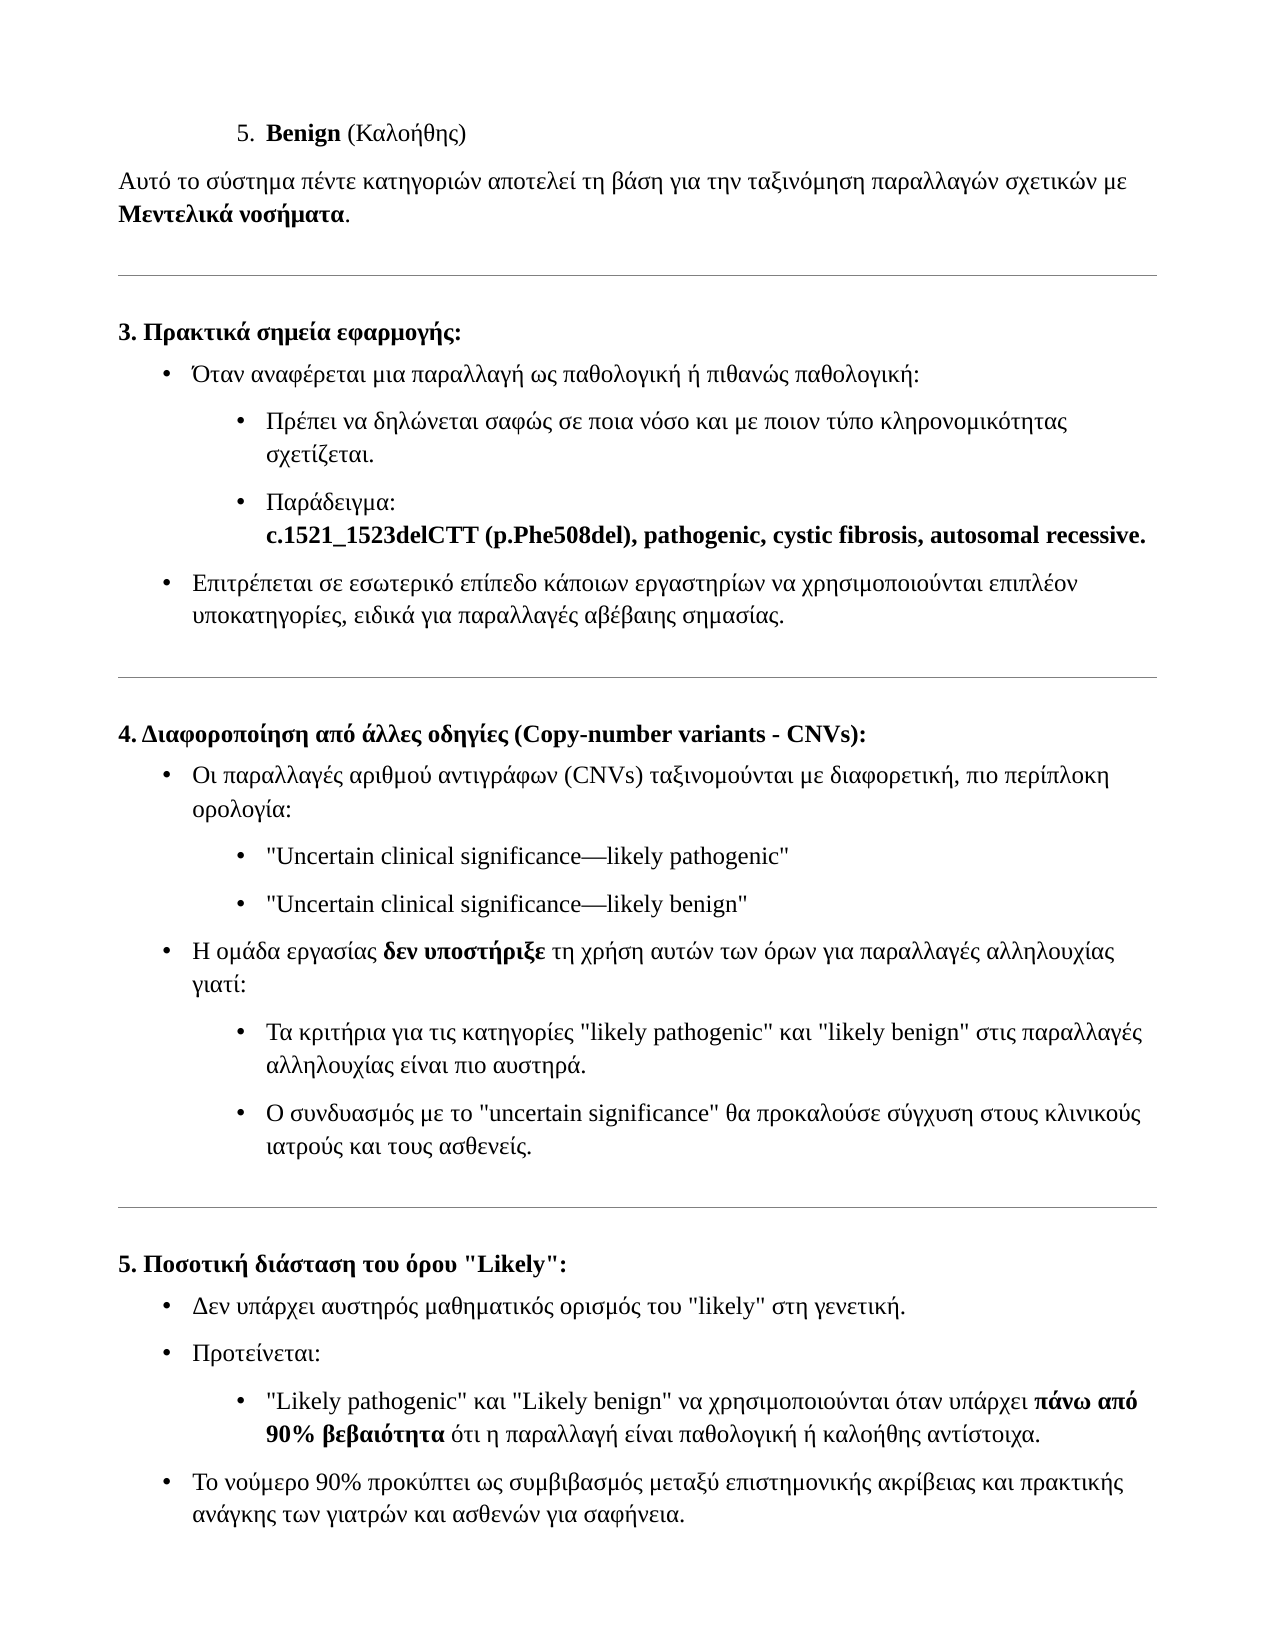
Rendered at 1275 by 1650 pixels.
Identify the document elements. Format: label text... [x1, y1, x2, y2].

list "Likely pathogenic" και "Likely benign" να χρησιμοποιούνται όταν υπάρχει πάνω από 90% βεβαιότητα ότι η παραλλαγή είναι παθολογική ή καλοήθης αντίστοιχα. [236, 1386, 1157, 1448]
subtitle 3. Πρακτικά σημεία εφαρμογής: [118, 317, 1157, 346]
list Προτείνεται: [162, 1338, 1157, 1367]
list Όταν αναφέρεται μια παραλλαγή ως παθολογική ή πιθανώς παθολογική: [162, 359, 1157, 387]
list Ο συνδυασμός με το "uncertain significance" θα προκαλούσε σύγχυση στους κλινικούς ιατρούς και τους ασθενείς. [236, 1098, 1157, 1159]
subtitle 5. Ποσοτική διάσταση του όρου "Likely": [118, 1249, 1157, 1278]
list Δεν υπάρχει αυστηρός μαθηματικός ορισμός του "likely" στη γενετική. [162, 1291, 1157, 1319]
subtitle 4. Διαφοροποίηση από άλλες οδηγίες (Copy-number variants - CNVs): [118, 719, 1157, 748]
list Το νούμερο 90% προκύπτει ως συμβιβασμός μεταξύ επιστημονικής ακρίβειας και πρακτικής ανάγκης των γιατρών και ασθενών για σαφήνεια. [162, 1467, 1157, 1528]
list Η ομάδα εργασίας δεν υποστήριξε τη χρήση αυτών των όρων για παραλλαγές αλληλουχίας γιατί: [162, 936, 1157, 998]
list Πρέπει να δηλώνεται σαφώς σε ποια νόσο και με ποιον τύπο κληρονομικότητας σχετίζεται. [236, 406, 1157, 468]
list Επιτρέπεται σε εσωτερικό επίπεδο κάποιων εργαστηρίων να χρησιμοποιούνται επιπλέον υποκατηγορίες, ειδικά για παραλλαγές αβέβαιης σημασίας. [162, 568, 1157, 629]
list Οι παραλλαγές αριθμού αντιγράφων (CNVs) ταξινομούνται με διαφορετική, πιο περίπλοκη ορολογία: [162, 761, 1157, 822]
list "Uncertain clinical significance—likely benign" [236, 889, 1157, 918]
list Παράδειγμα: c.1521_1523delCTT (p.Phe508del), pathogenic, cystic fibrosis, autosomal recessive. [236, 487, 1157, 549]
list "Uncertain clinical significance—likely pathogenic" [236, 841, 1157, 870]
list Benign (Καλοήθης) [236, 118, 1157, 147]
text Αυτό το σύστημα πέντε κατηγοριών αποτελεί τη βάση για την ταξινόμηση παραλλαγών σχετικών με Μεντελικά νοσήματα. [118, 166, 1157, 227]
list Τα κριτήρια για τις κατηγορίες "likely pathogenic" και "likely benign" στις παραλλαγές αλληλουχίας είναι πιο αυστηρά. [236, 1017, 1157, 1079]
